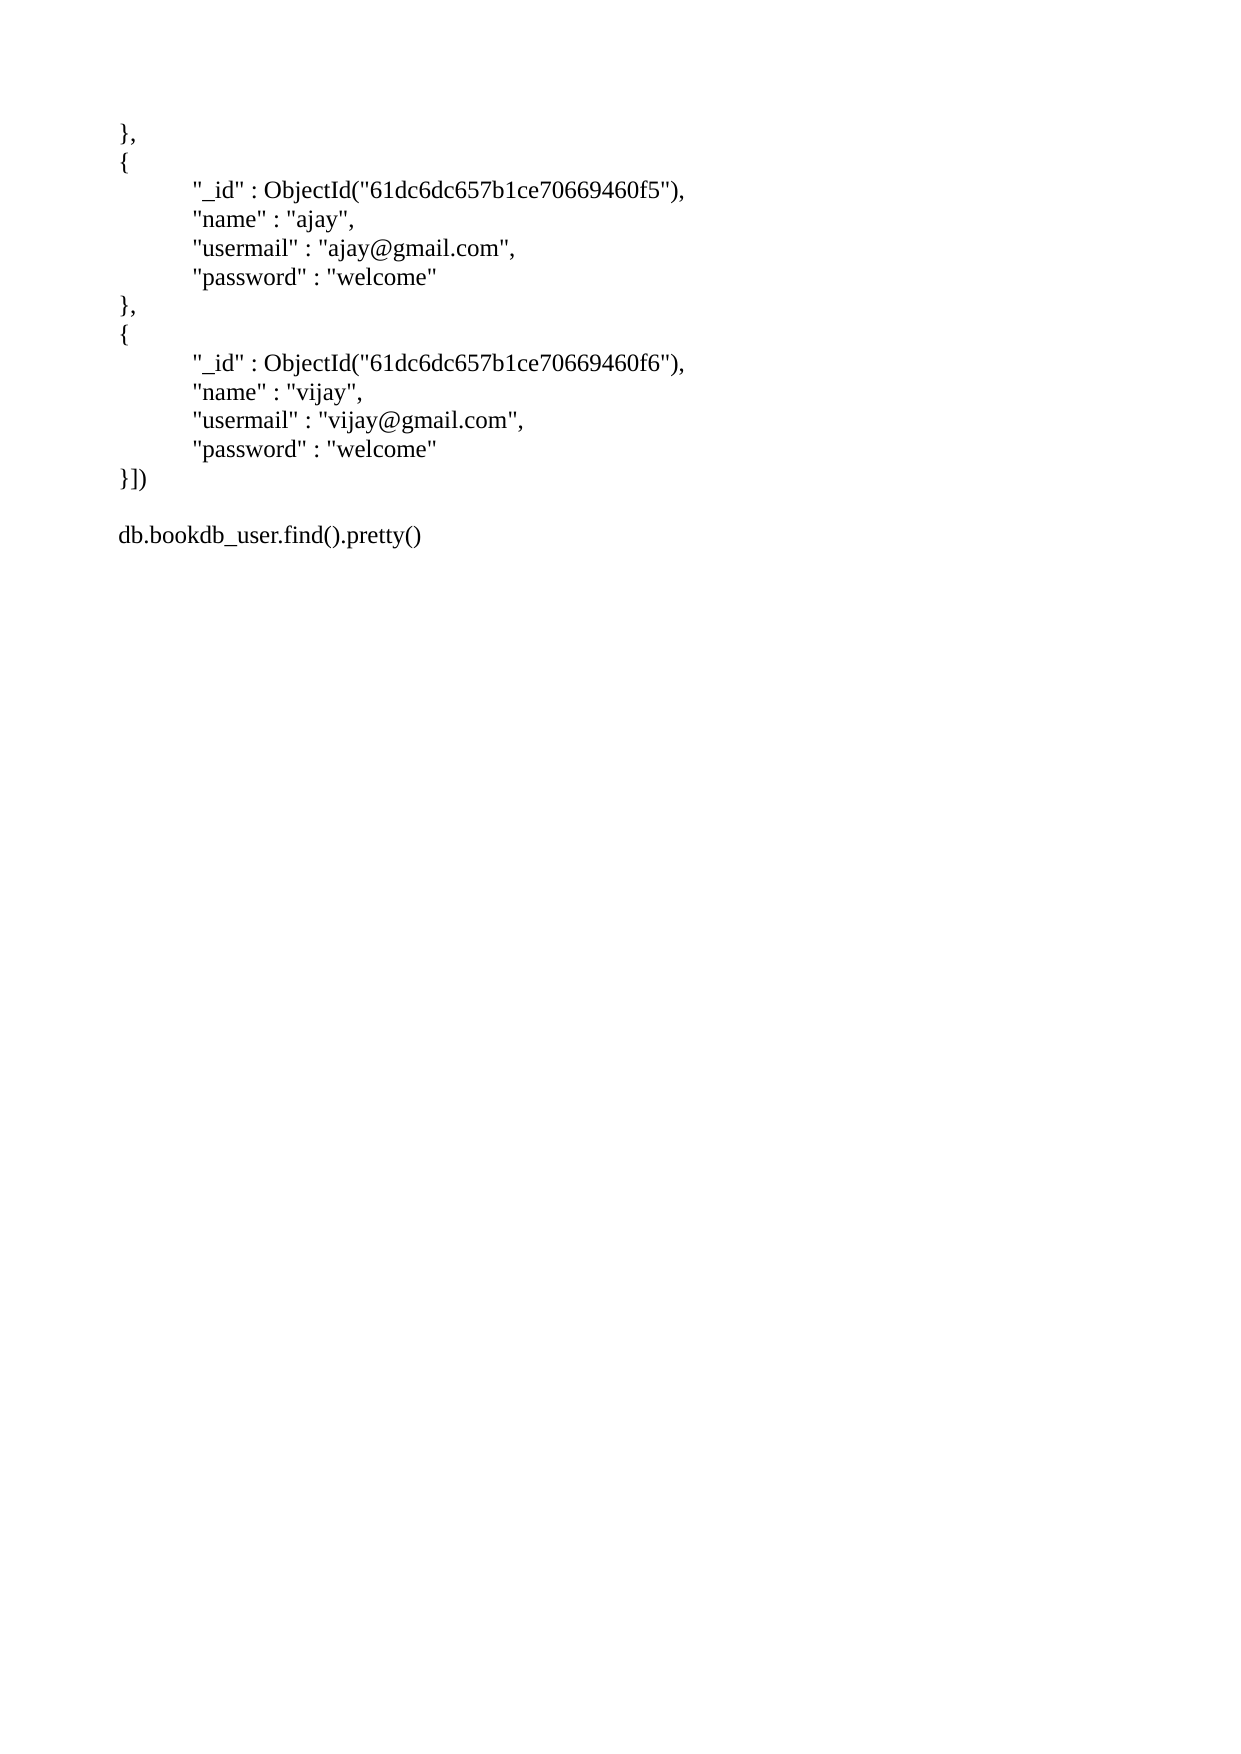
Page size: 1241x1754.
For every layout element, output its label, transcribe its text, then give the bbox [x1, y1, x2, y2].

text "name" : "ajay", [118, 204, 1122, 233]
text { [118, 147, 1122, 176]
text db.bookdb_user.find().pretty() [118, 521, 1122, 549]
text "usermail" : "ajay@gmail.com", [118, 233, 1122, 262]
text }]) [118, 463, 1122, 492]
text "name" : "vijay", [118, 377, 1122, 406]
text "_id" : ObjectId("61dc6dc657b1ce70669460f5"), [118, 176, 1122, 204]
text { [118, 319, 1122, 348]
text }, [118, 118, 1122, 147]
text "password" : "welcome" [118, 262, 1122, 291]
text "_id" : ObjectId("61dc6dc657b1ce70669460f6"), [118, 348, 1122, 377]
text }, [118, 291, 1122, 319]
text "password" : "welcome" [118, 434, 1122, 463]
text "usermail" : "vijay@gmail.com", [118, 406, 1122, 434]
